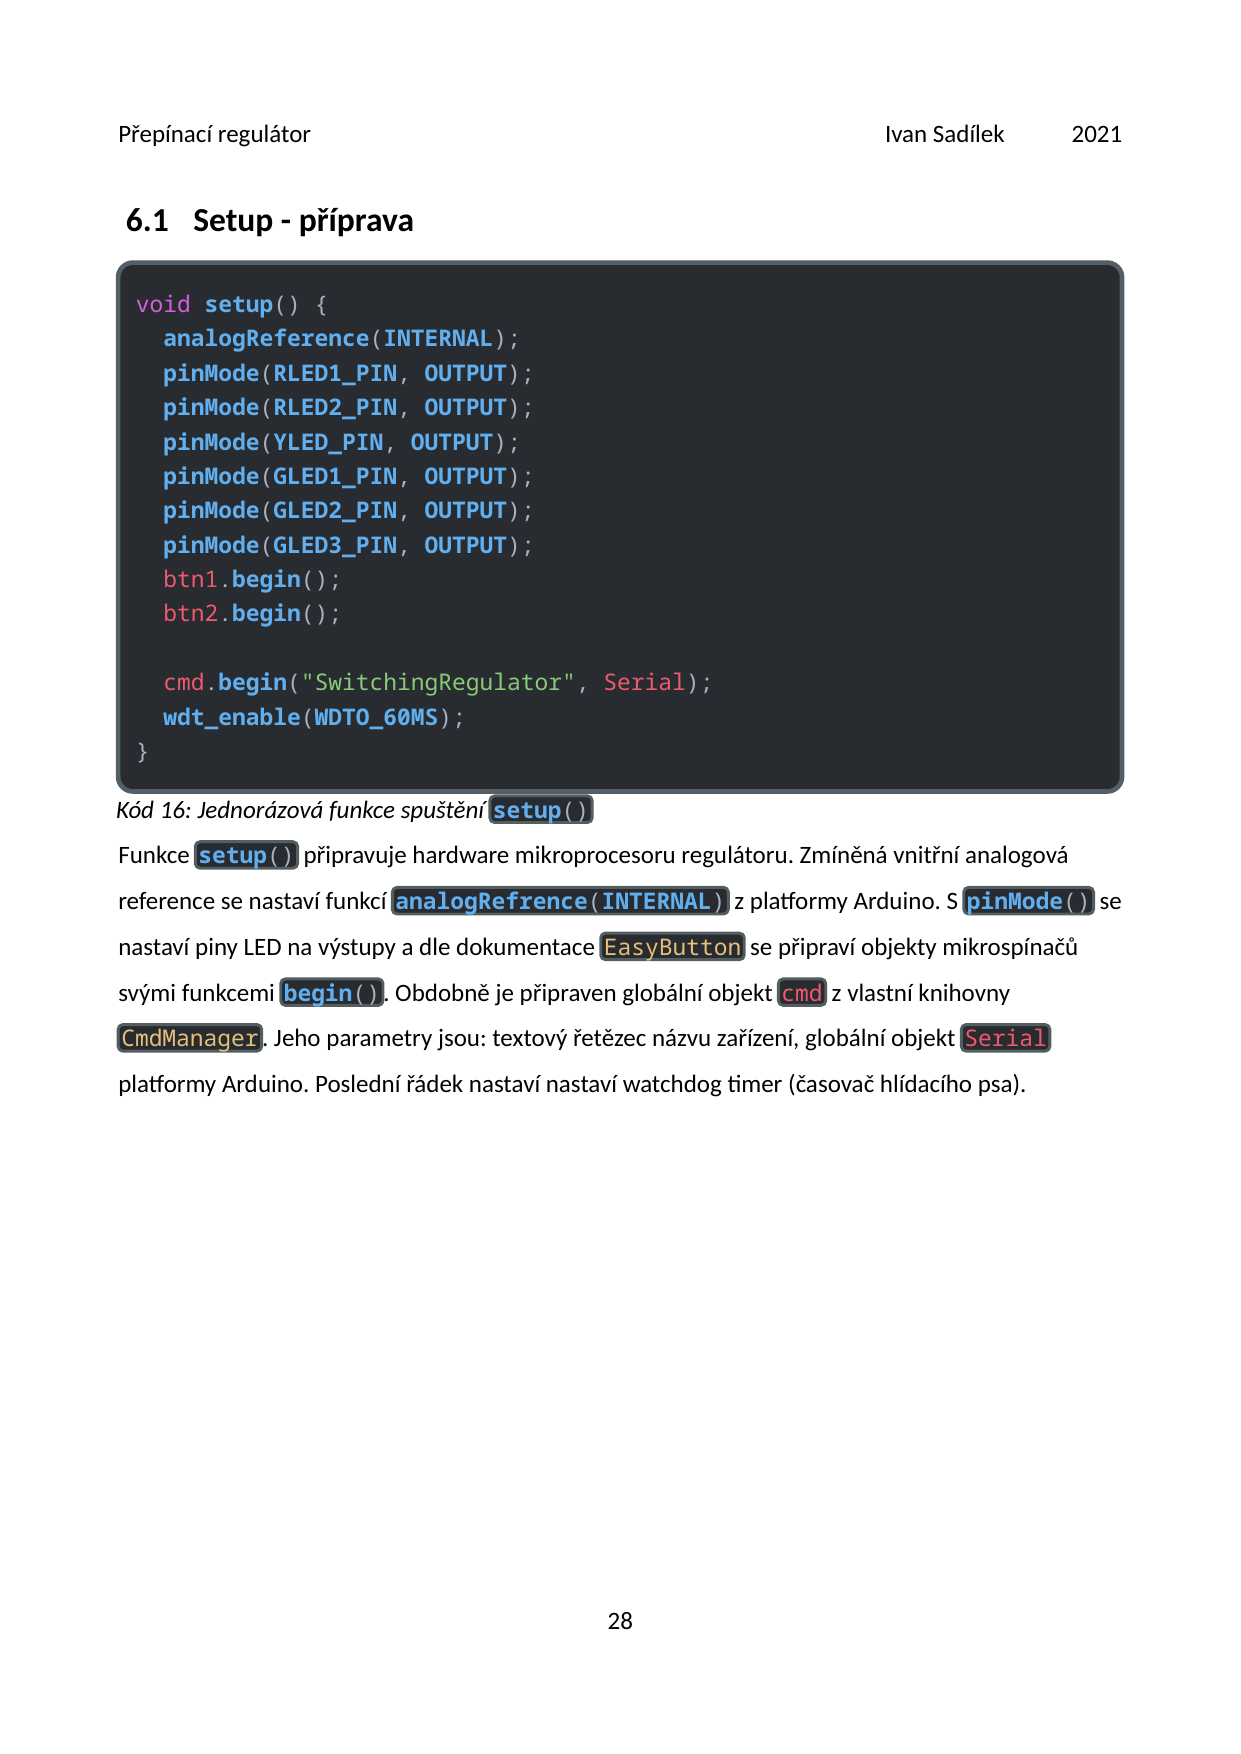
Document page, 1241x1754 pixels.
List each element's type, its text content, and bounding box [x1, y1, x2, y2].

text [590, 784, 1124, 824]
text [116, 252, 1124, 271]
subtitle Setup - příprava [118, 199, 1122, 240]
text Kód 16: Jednorázová funkce spuštění [116, 783, 493, 824]
text Funkce připravuje hardware mikroprocesoru regulátoru. Zmíněná vnitřní analogová reference se nastaví funkcí z platformy Arduino. S se nastaví piny LED na výstupy a dle dokumentace se připraví objekty mikrospínačů svými funkcemi . Obdobně je připraven globální objekt z vlastní knihovny . Jeho parametry jsou: textový řetězec názvu zařízení, globální objekt platformy Arduino. Poslední řádek nastaví nastaví watchdog timer (časovač hlídacího psa). [118, 824, 1122, 1099]
